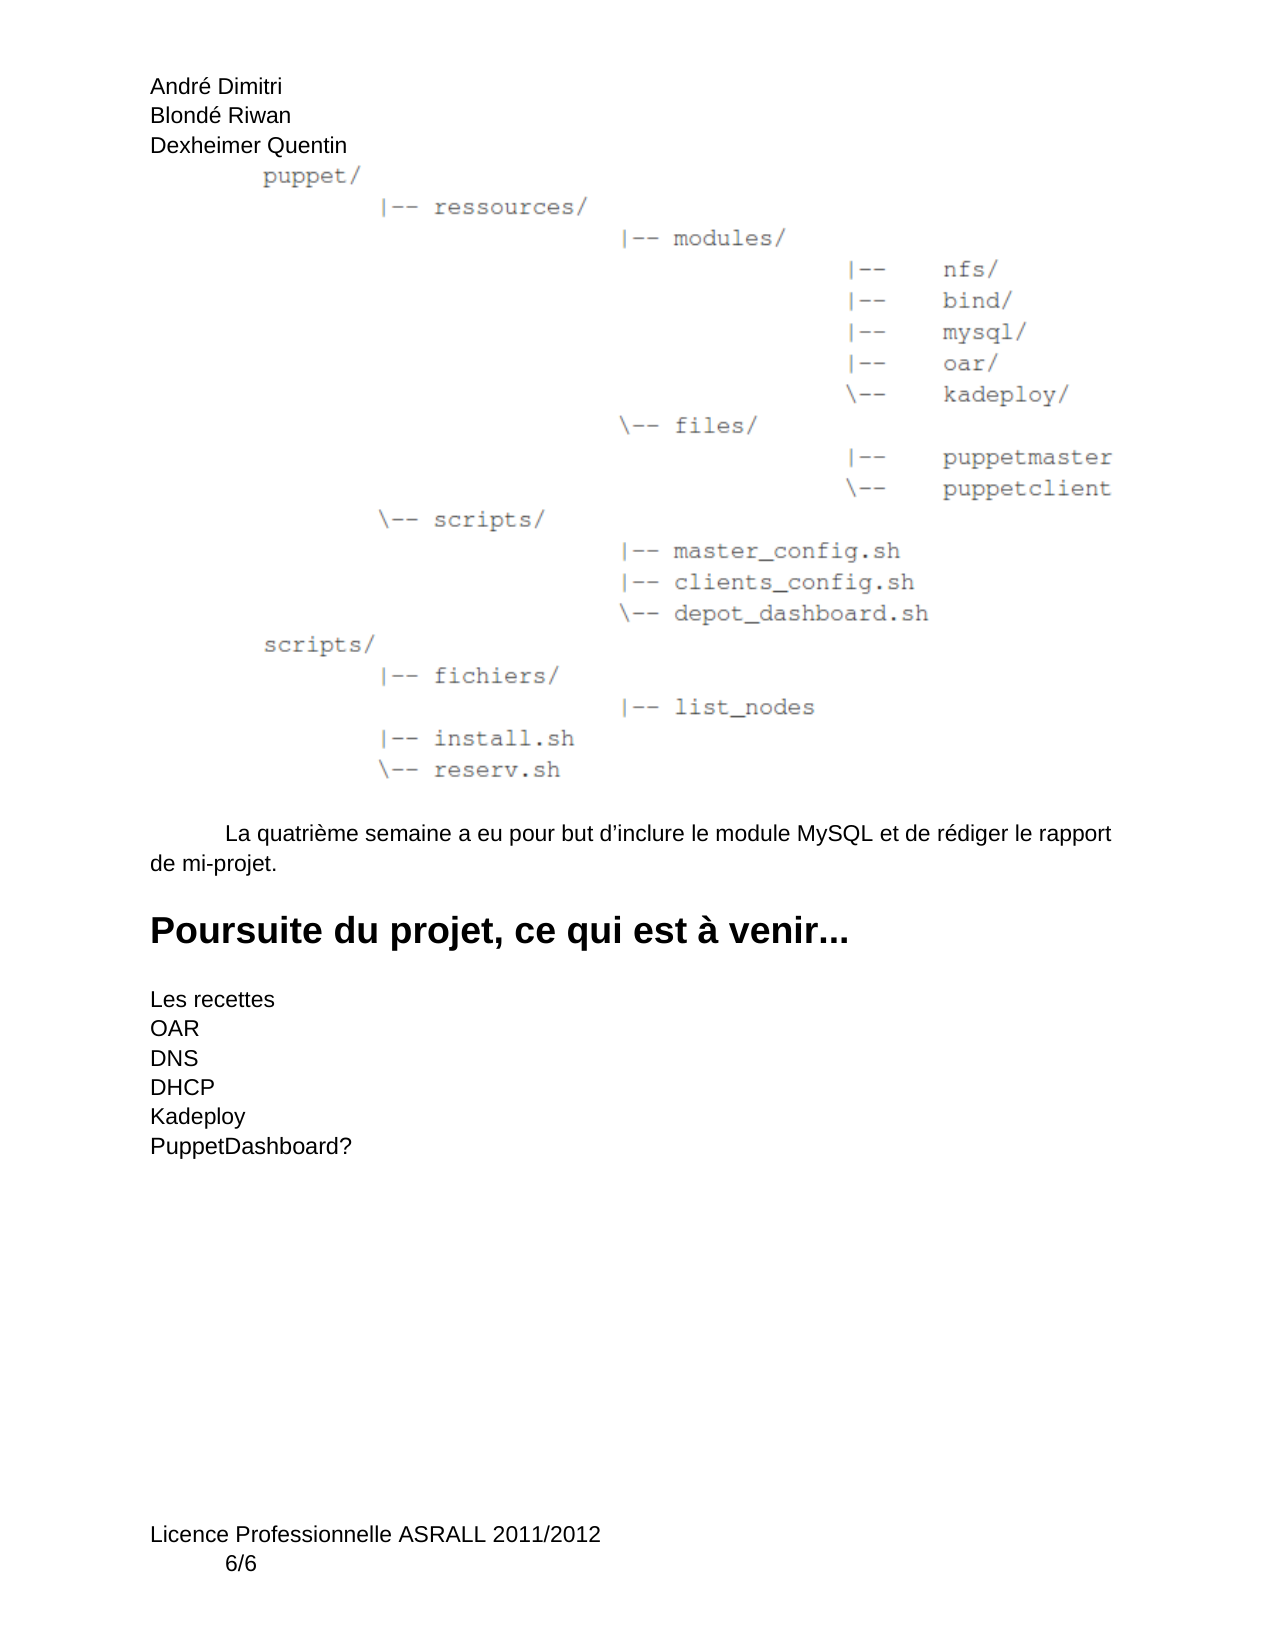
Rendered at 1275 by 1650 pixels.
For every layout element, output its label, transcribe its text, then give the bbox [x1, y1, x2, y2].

text PuppetDashboard? [150, 1133, 1125, 1159]
subtitle Poursuite du projet, ce qui est à venir... [150, 909, 1125, 951]
picture [150, 158, 1125, 788]
text Les recettes [150, 987, 1125, 1012]
text DNS [150, 1045, 1125, 1071]
text DHCP [150, 1075, 1125, 1100]
text Kadeploy [150, 1104, 1125, 1130]
text OAR [150, 1016, 1125, 1042]
text La quatrième semaine a eu pour but d’inclure le module MySQL et de rédiger le rapport de mi-projet. [150, 821, 1125, 876]
